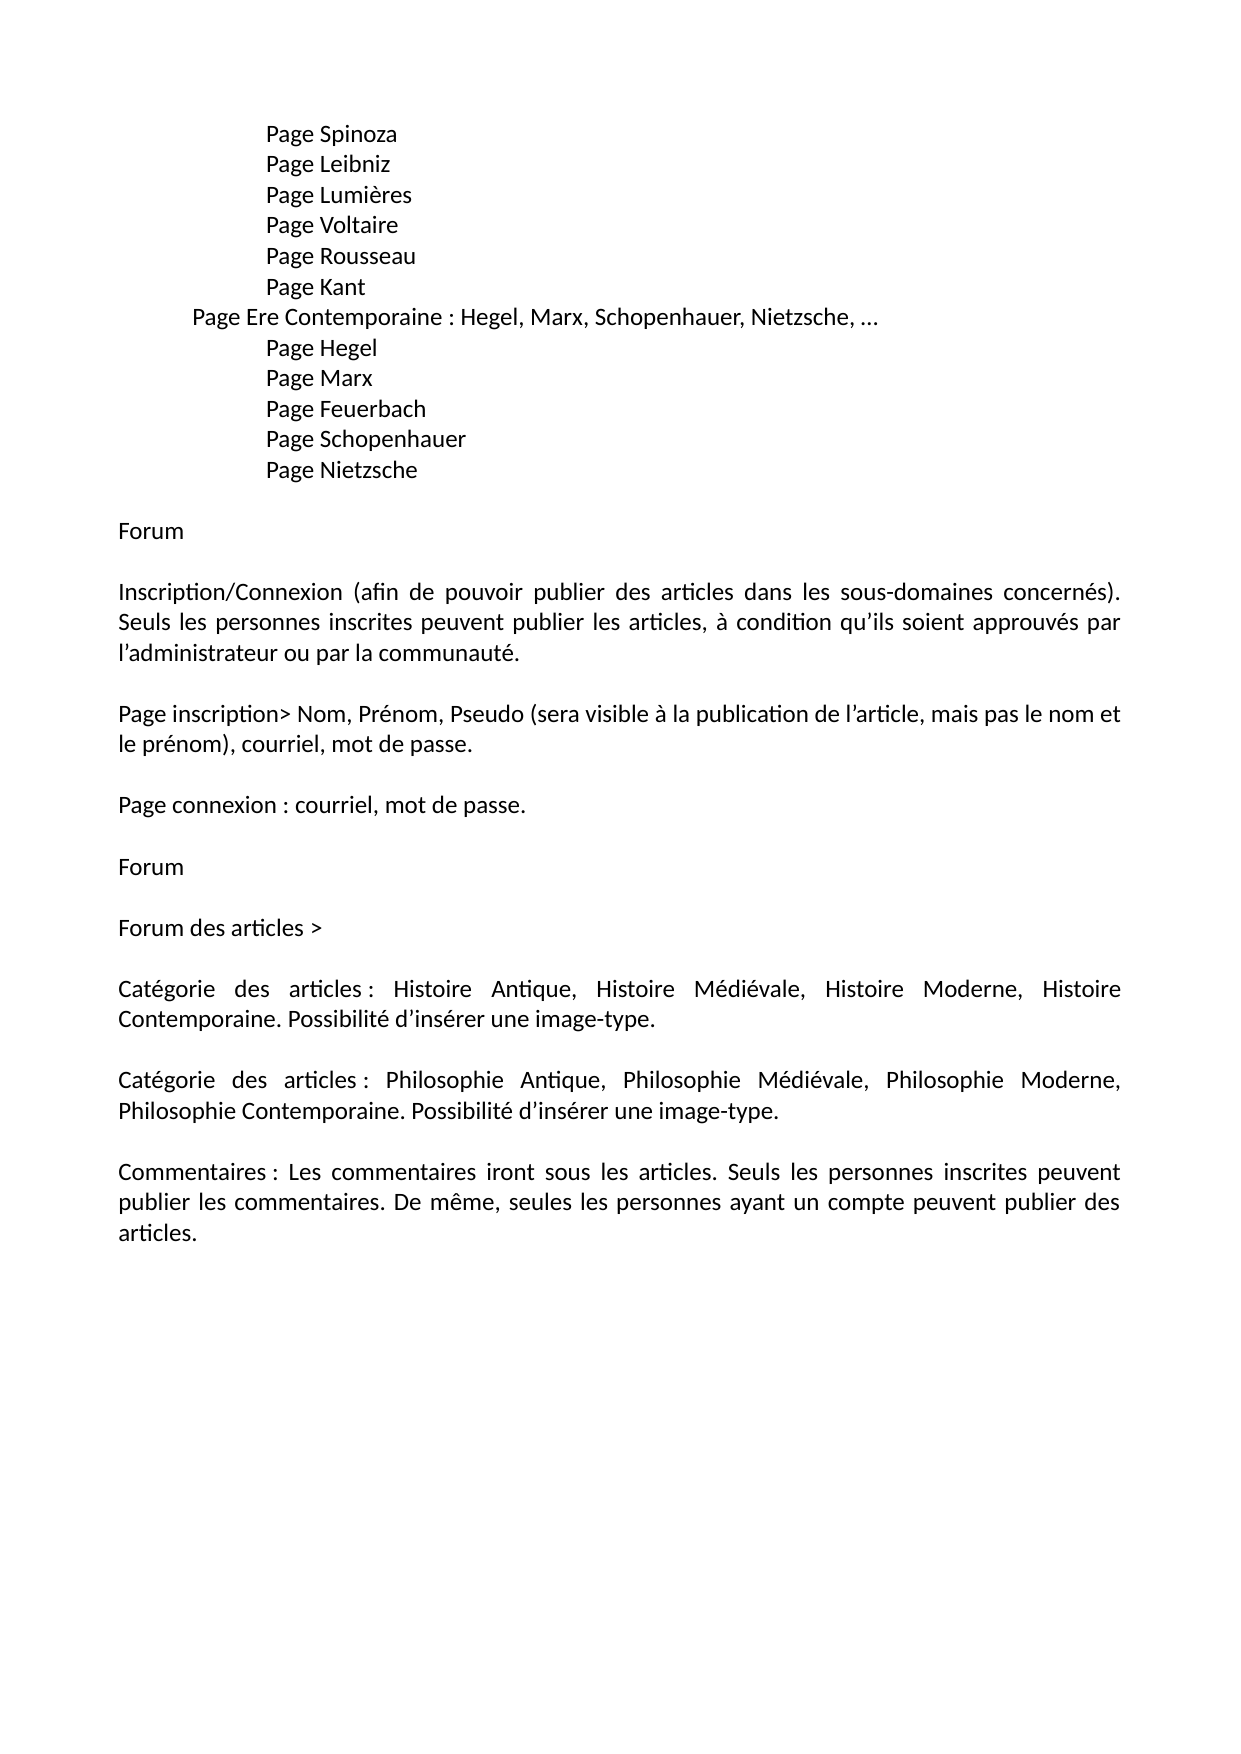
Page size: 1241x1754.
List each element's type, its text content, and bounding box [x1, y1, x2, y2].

text Commentaires : Les commentaires iront sous les articles. Seuls les personnes inscrites peuvent publier les commentaires. De même, seules les personnes ayant un compte peuvent publier des articles. [118, 1156, 1122, 1247]
text Page Feuerbach [118, 393, 1122, 423]
text Page Ere Contemporaine : Hegel, Marx, Schopenhauer, Nietzsche, … [118, 301, 1122, 332]
text Catégorie des articles : Philosophie Antique, Philosophie Médiévale, Philosophie Moderne, Philosophie Contemporaine. Possibilité d’insérer une image-type. [118, 1064, 1122, 1125]
text Page Kant [118, 271, 1122, 301]
text Page Schopenhauer [118, 423, 1122, 454]
text Page Spinoza [118, 118, 1122, 149]
text Page connexion : courriel, mot de passe. [118, 789, 1122, 820]
text Catégorie des articles : Histoire Antique, Histoire Médiévale, Histoire Moderne, Histoire Contemporaine. Possibilité d’insérer une image-type. [118, 973, 1122, 1034]
text Page Marx [118, 362, 1122, 393]
text Page Rousseau [118, 240, 1122, 271]
text Page Voltaire [118, 210, 1122, 240]
text Inscription/Connexion (afin de pouvoir publier des articles dans les sous-domaines concernés). Seuls les personnes inscrites peuvent publier les articles, à condition qu’ils soient approuvés par l’administrateur ou par la communauté. [118, 576, 1122, 667]
text Forum [118, 851, 1122, 881]
text Forum [118, 515, 1122, 545]
text Page Leibniz [118, 149, 1122, 179]
text Page inscription> Nom, Prénom, Pseudo (sera visible à la publication de l’article, mais pas le nom et le prénom), courriel, mot de passe. [118, 698, 1122, 759]
text Page Nietzsche [118, 454, 1122, 484]
text Forum des articles > [118, 912, 1122, 942]
text Page Lumières [118, 179, 1122, 210]
text Page Hegel [118, 332, 1122, 362]
